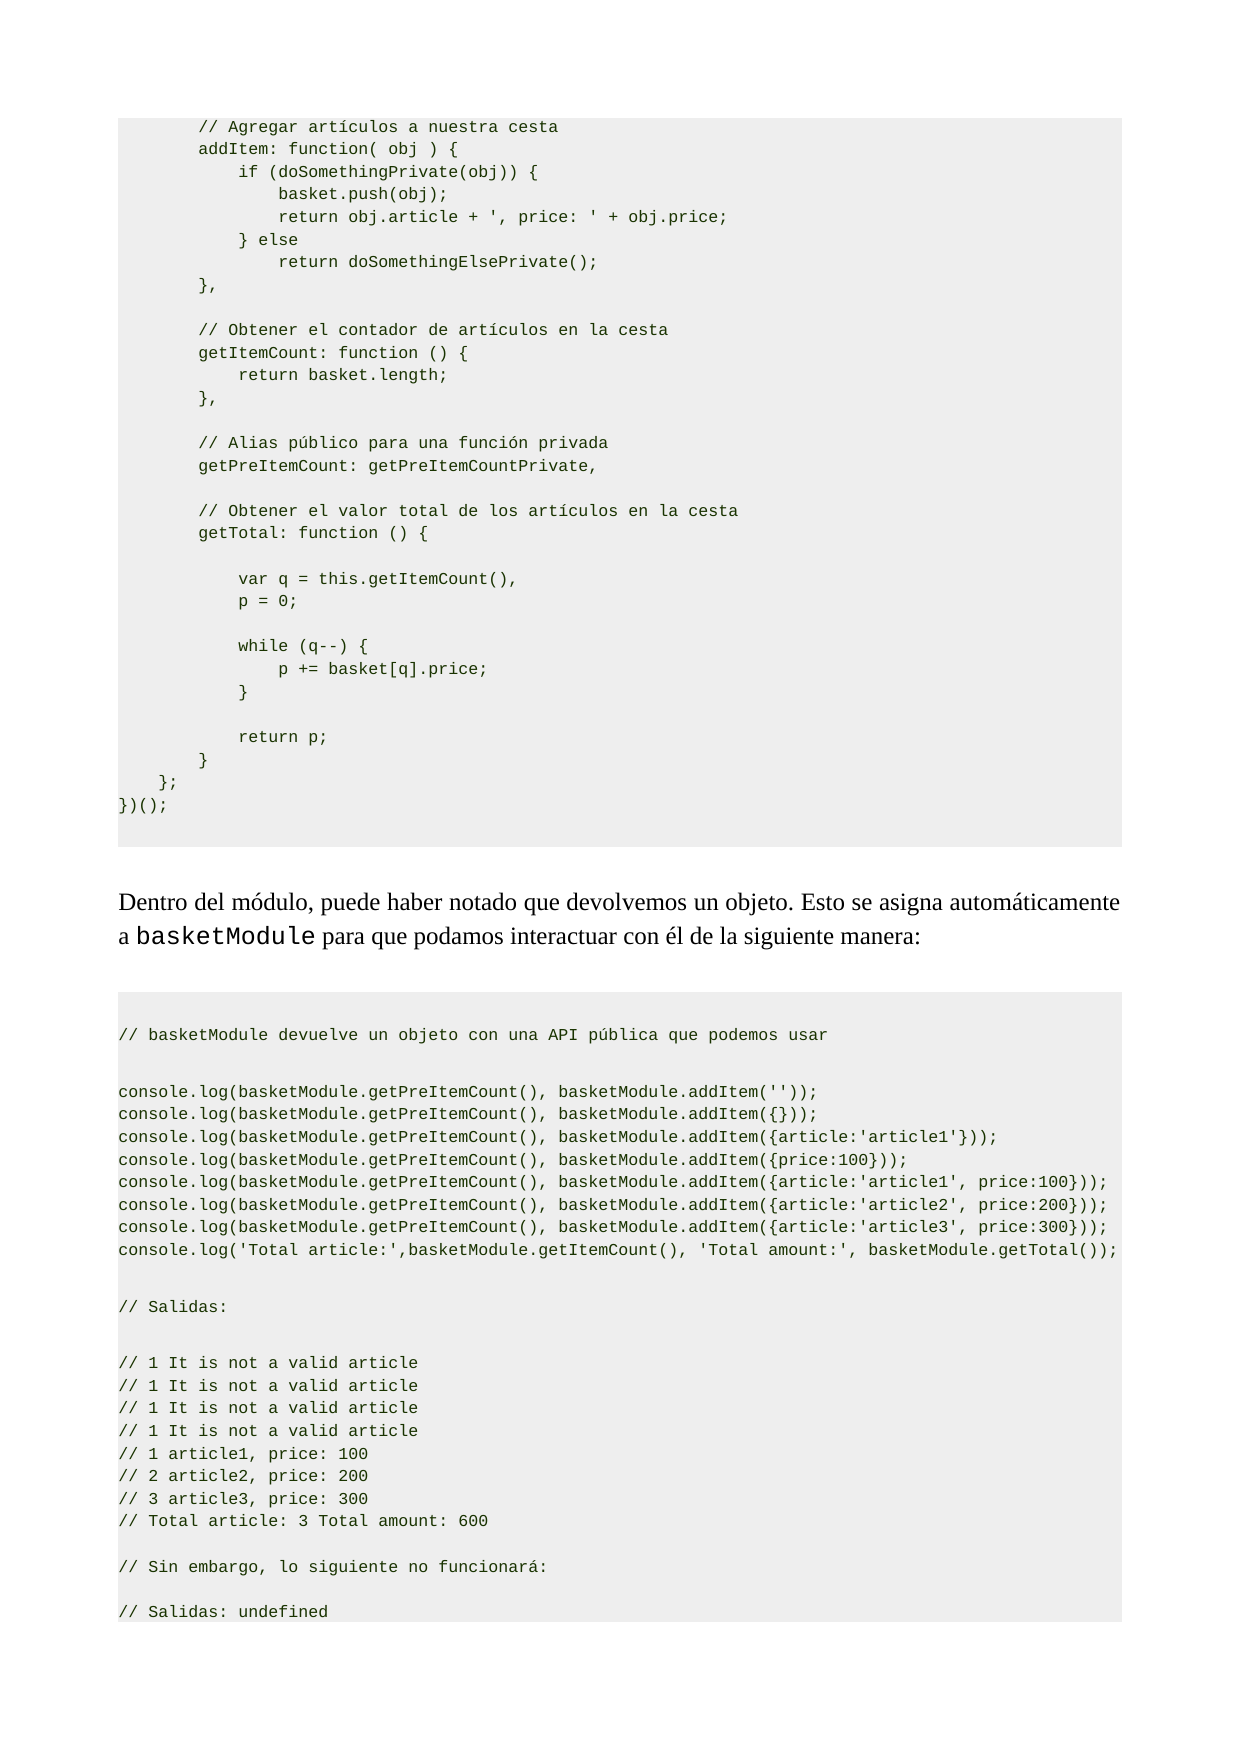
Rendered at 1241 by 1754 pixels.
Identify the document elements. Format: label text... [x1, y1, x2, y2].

text Dentro del módulo, puede haber notado que devolvemos un objeto. Esto se asigna automáticamente a basketModule para que podamos interactuar con él de la siguiente manera: [118, 887, 1122, 952]
text return obj.article + ', price: ' + obj.price; [118, 208, 1122, 227]
text p = 0; [118, 593, 1122, 612]
text getPreItemCount: getPreItemCountPrivate, [118, 457, 1122, 476]
text // Salidas: [118, 1298, 1122, 1317]
text }, [118, 389, 1122, 408]
text return doSomethingElsePrivate(); [118, 254, 1122, 273]
text // Sin embargo, lo siguiente no funcionará: [118, 1558, 1122, 1577]
text return basket.length; [118, 367, 1122, 386]
text // 3 article3, price: 300 [118, 1490, 1122, 1509]
text console.log(basketModule.getPreItemCount(), basketModule.addItem({article:'article1'})); [118, 1128, 1122, 1147]
text // Obtener el valor total de los artículos en la cesta [118, 502, 1122, 521]
text // Salidas: undefined [118, 1603, 1122, 1622]
text while (q--) { [118, 638, 1122, 657]
text console.log('Total article:',basketModule.getItemCount(), 'Total amount:', basketModule.getTotal()); [118, 1241, 1122, 1260]
text getItemCount: function () { [118, 344, 1122, 363]
text console.log(basketModule.getPreItemCount(), basketModule.addItem({article:'article2', price:200})); [118, 1196, 1122, 1215]
text // 2 article2, price: 200 [118, 1468, 1122, 1487]
text }; [118, 774, 1122, 792]
text // 1 It is not a valid article [118, 1377, 1122, 1396]
text } [118, 751, 1122, 770]
text p += basket[q].price; [118, 661, 1122, 679]
text console.log(basketModule.getPreItemCount(), basketModule.addItem('')); [118, 1083, 1122, 1102]
text return p; [118, 728, 1122, 747]
text // 1 It is not a valid article [118, 1355, 1122, 1374]
text var q = this.getItemCount(), [118, 570, 1122, 589]
text // Obtener el contador de artículos en la cesta [118, 322, 1122, 340]
text // Alias público para una función privada [118, 434, 1122, 453]
text // Agregar artículos a nuestra cesta [118, 118, 1122, 137]
text // 1 It is not a valid article [118, 1400, 1122, 1419]
text // 1 It is not a valid article [118, 1423, 1122, 1441]
text // basketModule devuelve un objeto con una API pública que podemos usar [118, 1027, 1122, 1045]
text basket.push(obj); [118, 186, 1122, 205]
text } [118, 683, 1122, 702]
text }, [118, 276, 1122, 295]
text // 1 article1, price: 100 [118, 1445, 1122, 1464]
text console.log(basketModule.getPreItemCount(), basketModule.addItem({})); [118, 1106, 1122, 1125]
text console.log(basketModule.getPreItemCount(), basketModule.addItem({article:'article3', price:300})); [118, 1219, 1122, 1238]
text getTotal: function () { [118, 525, 1122, 544]
text console.log(basketModule.getPreItemCount(), basketModule.addItem({price:100})); [118, 1151, 1122, 1170]
text // Total article: 3 Total amount: 600 [118, 1513, 1122, 1532]
text addItem: function( obj ) { [118, 141, 1122, 159]
text } else [118, 231, 1122, 250]
text })(); [118, 796, 1122, 815]
text console.log(basketModule.getPreItemCount(), basketModule.addItem({article:'article1', price:100})); [118, 1174, 1122, 1192]
text if (doSomethingPrivate(obj)) { [118, 163, 1122, 182]
